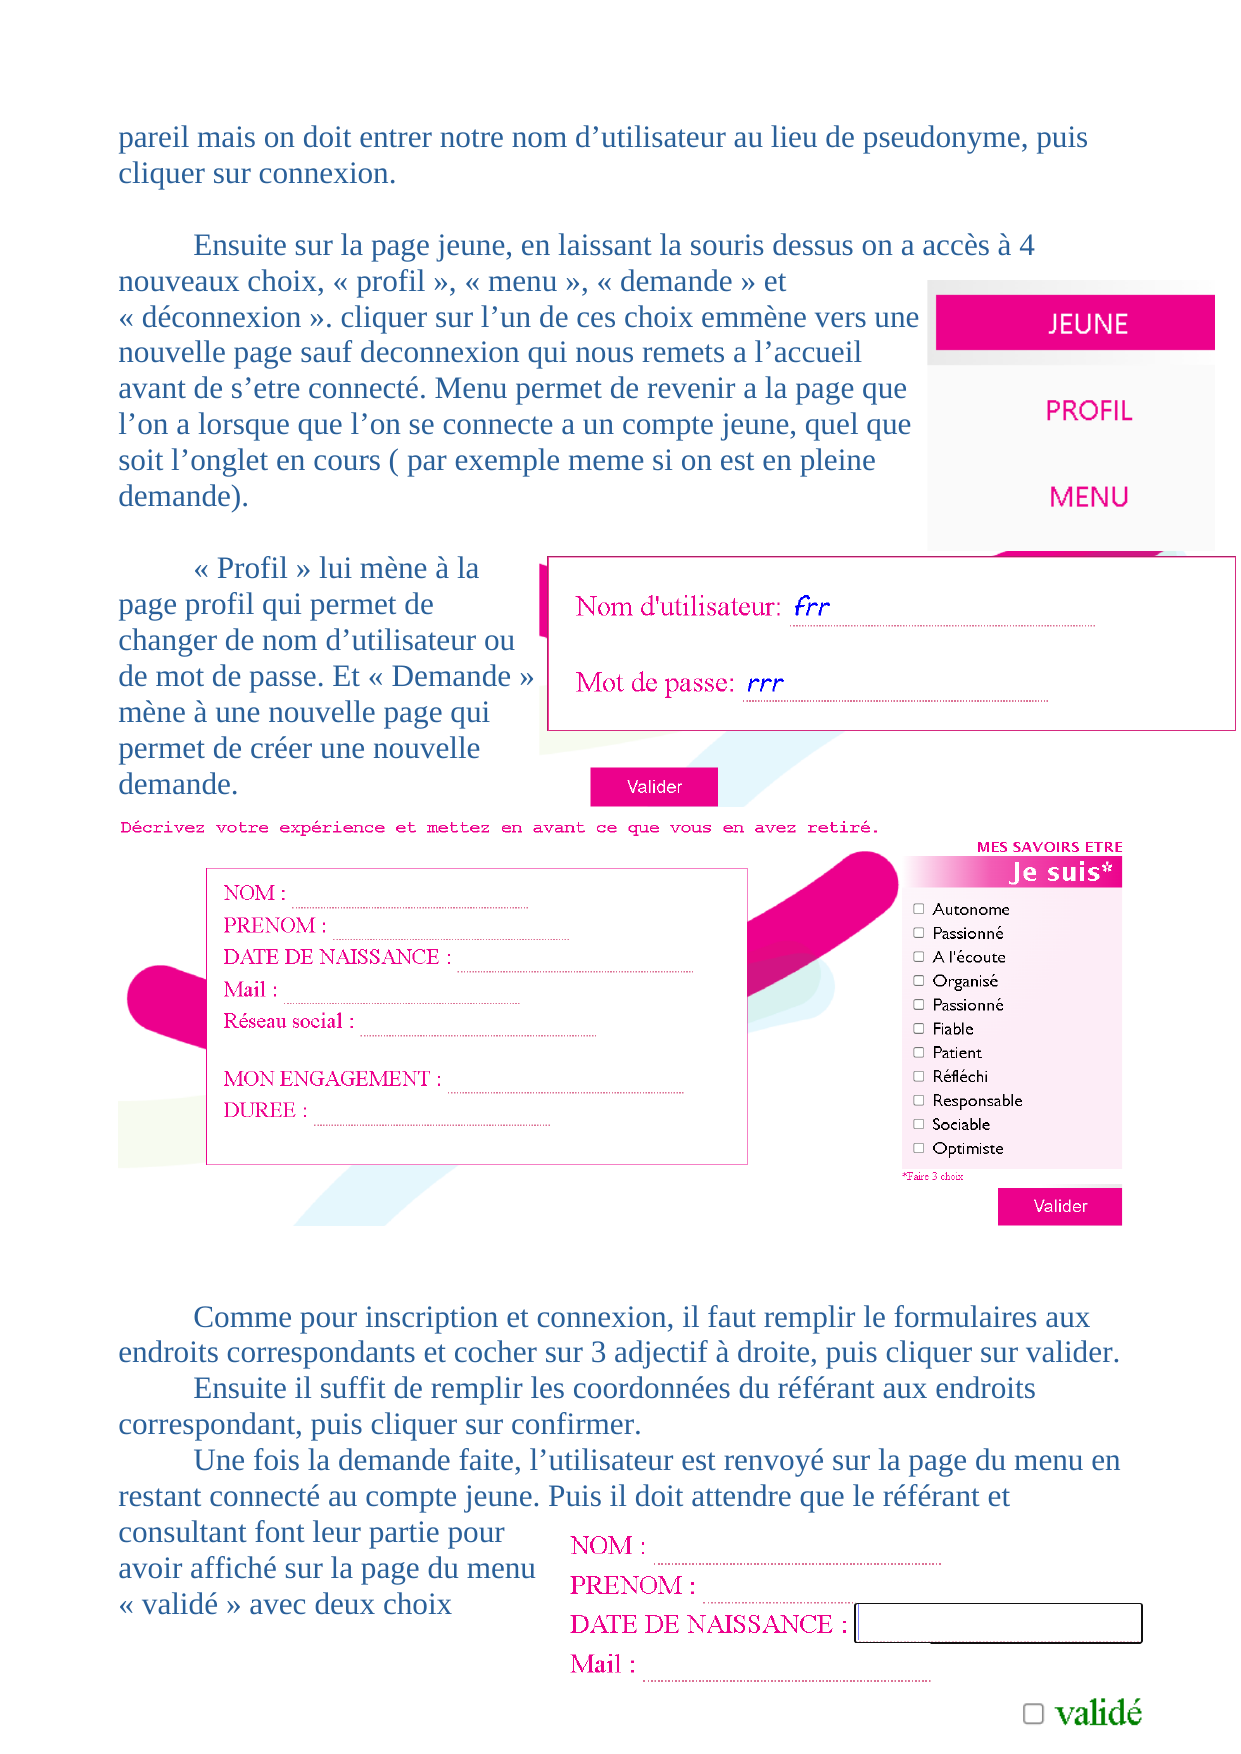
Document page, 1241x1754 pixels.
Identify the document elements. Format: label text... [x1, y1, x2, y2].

text pareil mais on doit entrer notre nom d’utilisateur au lieu de pseudonyme, puis cliquer sur connexion. [118, 118, 1122, 190]
picture [118, 816, 1123, 1226]
text « Profil » lui mène à la page profil qui permet de changer de nom d’utilisateur ou de mot de passe. Et « Demande » mène à une nouvelle page qui permet de créer une nouvelle demande. [118, 549, 927, 801]
picture [559, 1516, 1206, 1743]
text Une fois la demande faite, l’utilisateur est renvoyé sur la page du menu en restant connecté au compte jeune. Puis il doit attendre que le référant et consultant font leur partie pour avoir affiché sur la page du menu « validé » avec deux choix [118, 1442, 1122, 1621]
picture [539, 280, 1240, 807]
text Ensuite sur la page jeune, en laissant la souris dessus on a accès à 4 nouveaux choix, « profil », « menu », « demande » et « déconnexion ». cliquer sur l’un de ces choix emmène vers une nouvelle page sauf deconnexion qui nous remets a l’accueil avant de s’etre connecté. Menu permet de revenir a la page que l’on a lorsque que l’on se connecte a un compte jeune, quel que soit l’onglet en cours ( par exemple meme si on est en pleine demande). [118, 226, 1122, 513]
text Comme pour inscription et connexion, il faut remplir le formulaires aux endroits correspondants et cocher sur 3 adjectif à droite, puis cliquer sur valider. Ensuite il suffit de remplir les coordonnées du référant aux endroits correspondant, puis cliquer sur confirmer. [118, 1298, 1122, 1442]
